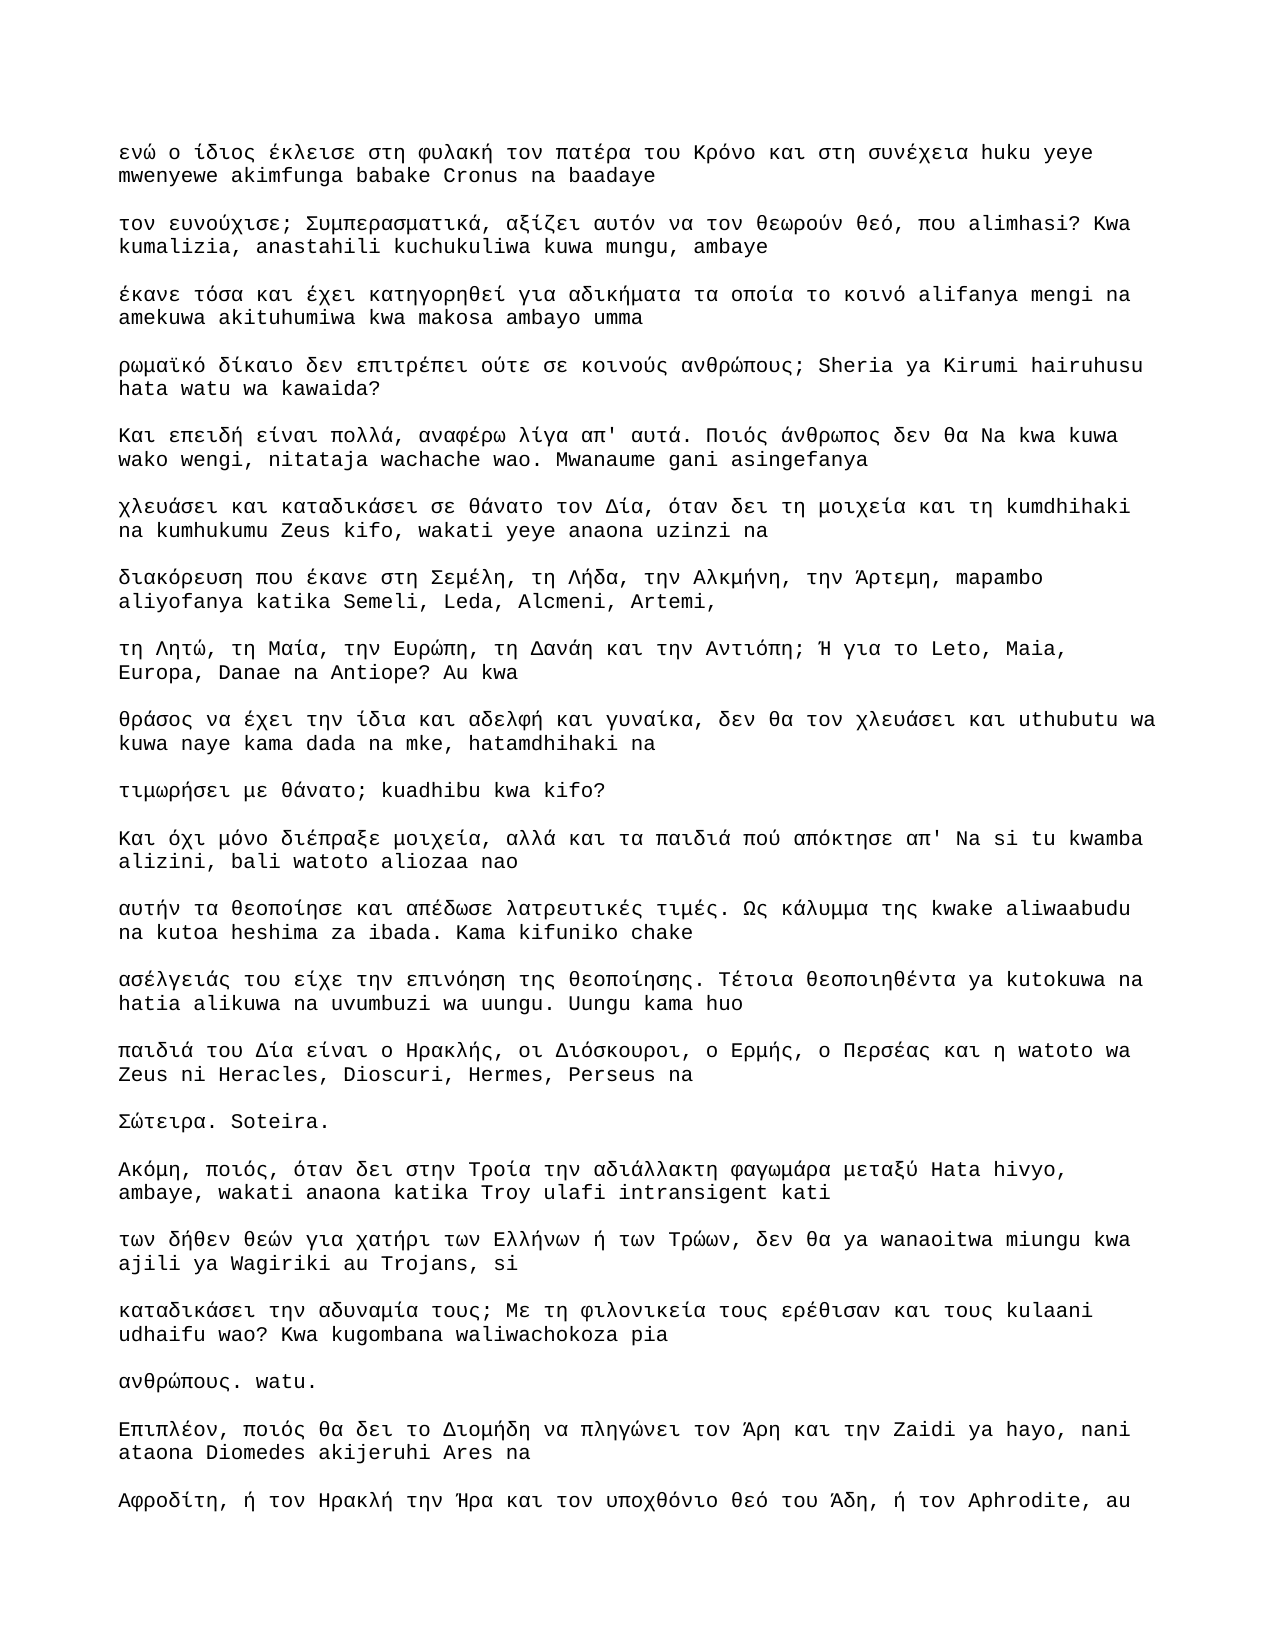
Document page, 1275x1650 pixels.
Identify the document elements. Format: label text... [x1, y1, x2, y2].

text ανθρώπους. watu. [118, 1371, 1157, 1395]
text καταδικάσει την αδυναμία τους; Με τη φιλονικεία τους ερέθισαν και τους kulaani udhaifu wao? Kwa kugombana waliwachokoza pia [118, 1300, 1157, 1348]
text τιμωρήσει με θάνατο; kuadhibu kwa kifo? [118, 780, 1157, 804]
text Ακόμη, ποιός, όταν δει στην Τροία την αδιάλλακτη φαγωμάρα μεταξύ Hata hivyo, ambaye, wakati anaona katika Troy ulafi intransigent kati [118, 1158, 1157, 1206]
text Και επειδή είναι πολλά, αναφέρω λίγα απ' αυτά. Ποιός άνθρωπος δεν θα Na kwa kuwa wako wengi, nitataja wachache wao. Mwanaume gani asingefanya [118, 426, 1157, 473]
text έκανε τόσα και έχει κατηγορηθεί για αδικήματα τα οποία το κοινό alifanya mengi na amekuwa akituhumiwa kwa makosa ambayo umma [118, 284, 1157, 331]
text Και όχι μόνο διέπραξε μοιχεία, αλλά και τα παιδιά πού απόκτησε απ' Na si tu kwamba alizini, bali watoto aliozaa nao [118, 827, 1157, 875]
text διακόρευση που έκανε στη Σεμέλη, τη Λήδα, την Αλκμήνη, την Άρτεμη, mapambo aliyofanya katika Semeli, Leda, Alcmeni, Artemi, [118, 567, 1157, 615]
text Σώτειρα. Soteira. [118, 1111, 1157, 1135]
text ασέλγειάς του είχε την επινόηση της θεοποίησης. Τέτοια θεοποιηθέντα ya kutokuwa na hatia alikuwa na uvumbuzi wa uungu. Uungu kama huo [118, 969, 1157, 1017]
text ρωμαϊκό δίκαιο δεν επιτρέπει ούτε σε κοινούς ανθρώπους; Sheria ya Kirumi hairuhusu hata watu wa kawaida? [118, 354, 1157, 402]
text ενώ ο ίδιος έκλεισε στη φυλακή τον πατέρα του Κρόνο και στη συνέχεια huku yeye mwenyewe akimfunga babake Cronus na baadaye [118, 142, 1157, 189]
text αυτήν τα θεοποίησε και απέδωσε λατρευτικές τιμές. Ως κάλυμμα της kwake aliwaabudu na kutoa heshima za ibada. Kama kifuniko chake [118, 898, 1157, 946]
text χλευάσει και καταδικάσει σε θάνατο τον Δία, όταν δει τη μοιχεία και τη kumdhihaki na kumhukumu Zeus kifo, wakati yeye anaona uzinzi na [118, 496, 1157, 544]
text Αφροδίτη, ή τον Ηρακλή την Ήρα και τον υποχθόνιο θεό του Άδη, ή τον Aphrodite, au [118, 1489, 1157, 1513]
text τη Λητώ, τη Μαία, την Ευρώπη, τη Δανάη και την Αντιόπη; Ή για το Leto, Maia, Europa, Danae na Antiope? Au kwa [118, 638, 1157, 686]
text Επιπλέον, ποιός θα δει το Διομήδη να πληγώνει τον Άρη και την Zaidi ya hayo, nani ataona Diomedes akijeruhi Ares na [118, 1419, 1157, 1466]
text των δήθεν θεών για χατήρι των Ελλήνων ή των Τρώων, δεν θα ya wanaoitwa miungu kwa ajili ya Wagiriki au Trojans, si [118, 1229, 1157, 1277]
text παιδιά του Δία είναι ο Ηρακλής, οι Διόσκουροι, ο Ερμής, ο Περσέας και η watoto wa Zeus ni Heracles, Dioscuri, Hermes, Perseus na [118, 1040, 1157, 1088]
text τον ευνούχισε; Συμπερασματικά, αξίζει αυτόν να τον θεωρούν θεό, που alimhasi? Kwa kumalizia, anastahili kuchukuliwa kuwa mungu, ambaye [118, 213, 1157, 260]
text θράσος να έχει την ίδια και αδελφή και γυναίκα, δεν θα τον χλευάσει και uthubutu wa kuwa naye kama dada na mke, hatamdhihaki na [118, 709, 1157, 757]
